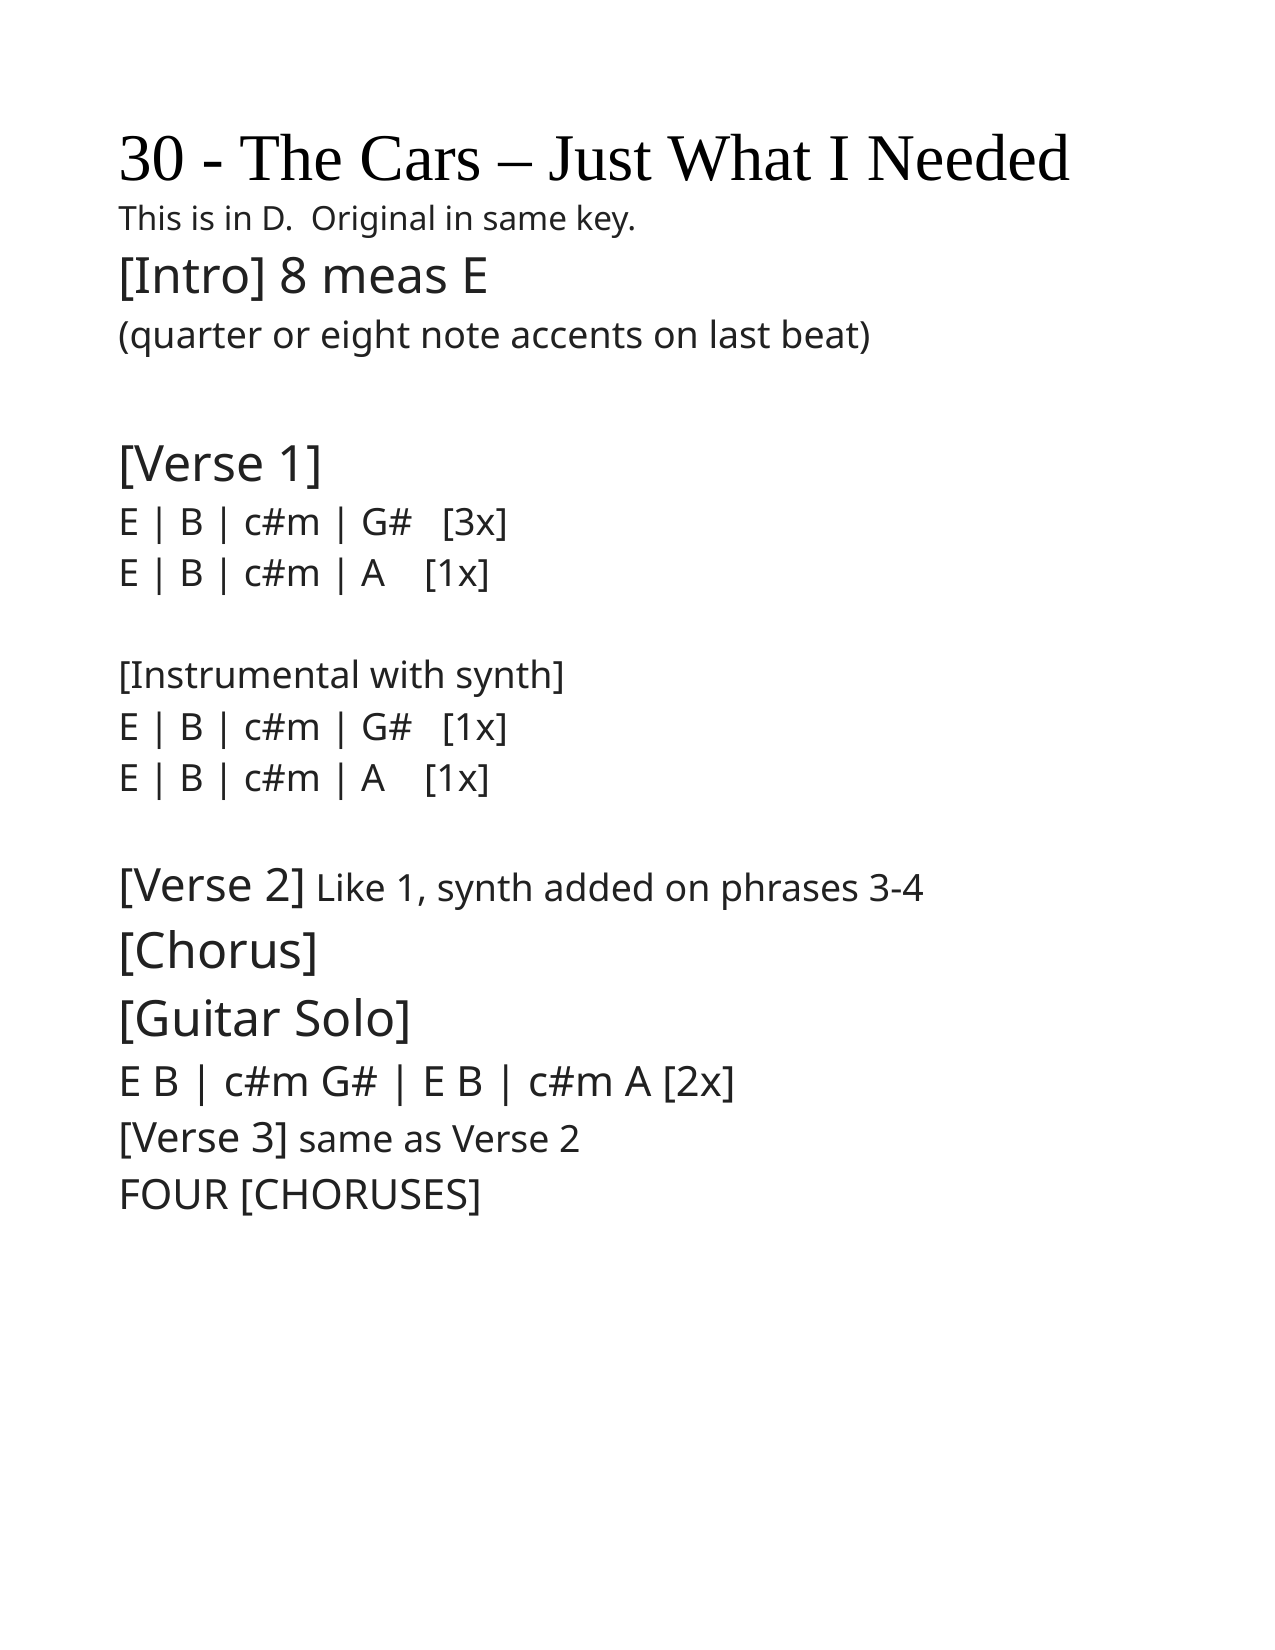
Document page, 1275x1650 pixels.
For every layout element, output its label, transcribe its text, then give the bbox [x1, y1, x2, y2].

text [Intro] 8 meas E [118, 240, 1157, 308]
text [Verse 1] [118, 427, 1157, 496]
text 30 - The Cars – Just What I Needed [118, 118, 1157, 195]
text E B | c#m G# | E B | c#m A [2x] [118, 1052, 1157, 1108]
text [Chorus] [118, 915, 1157, 983]
text [Verse 3] same as Verse 2 [118, 1108, 1157, 1165]
text [Guitar Solo] [118, 983, 1157, 1052]
text [Instrumental with synth] [118, 649, 1157, 700]
text E | B | c#m | G# [1x] [118, 700, 1157, 751]
text (quarter or eight note accents on last beat) [118, 308, 1157, 359]
text This is in D. Original in same key. [118, 195, 1157, 240]
text E | B | c#m | A [1x] [118, 751, 1157, 802]
text E | B | c#m | G# [3x] [118, 496, 1157, 547]
text FOUR [CHORUSES] [118, 1165, 1157, 1222]
text [Verse 2] Like 1, synth added on phrases 3-4 [118, 853, 1157, 915]
text E | B | c#m | A [1x] [118, 547, 1157, 598]
